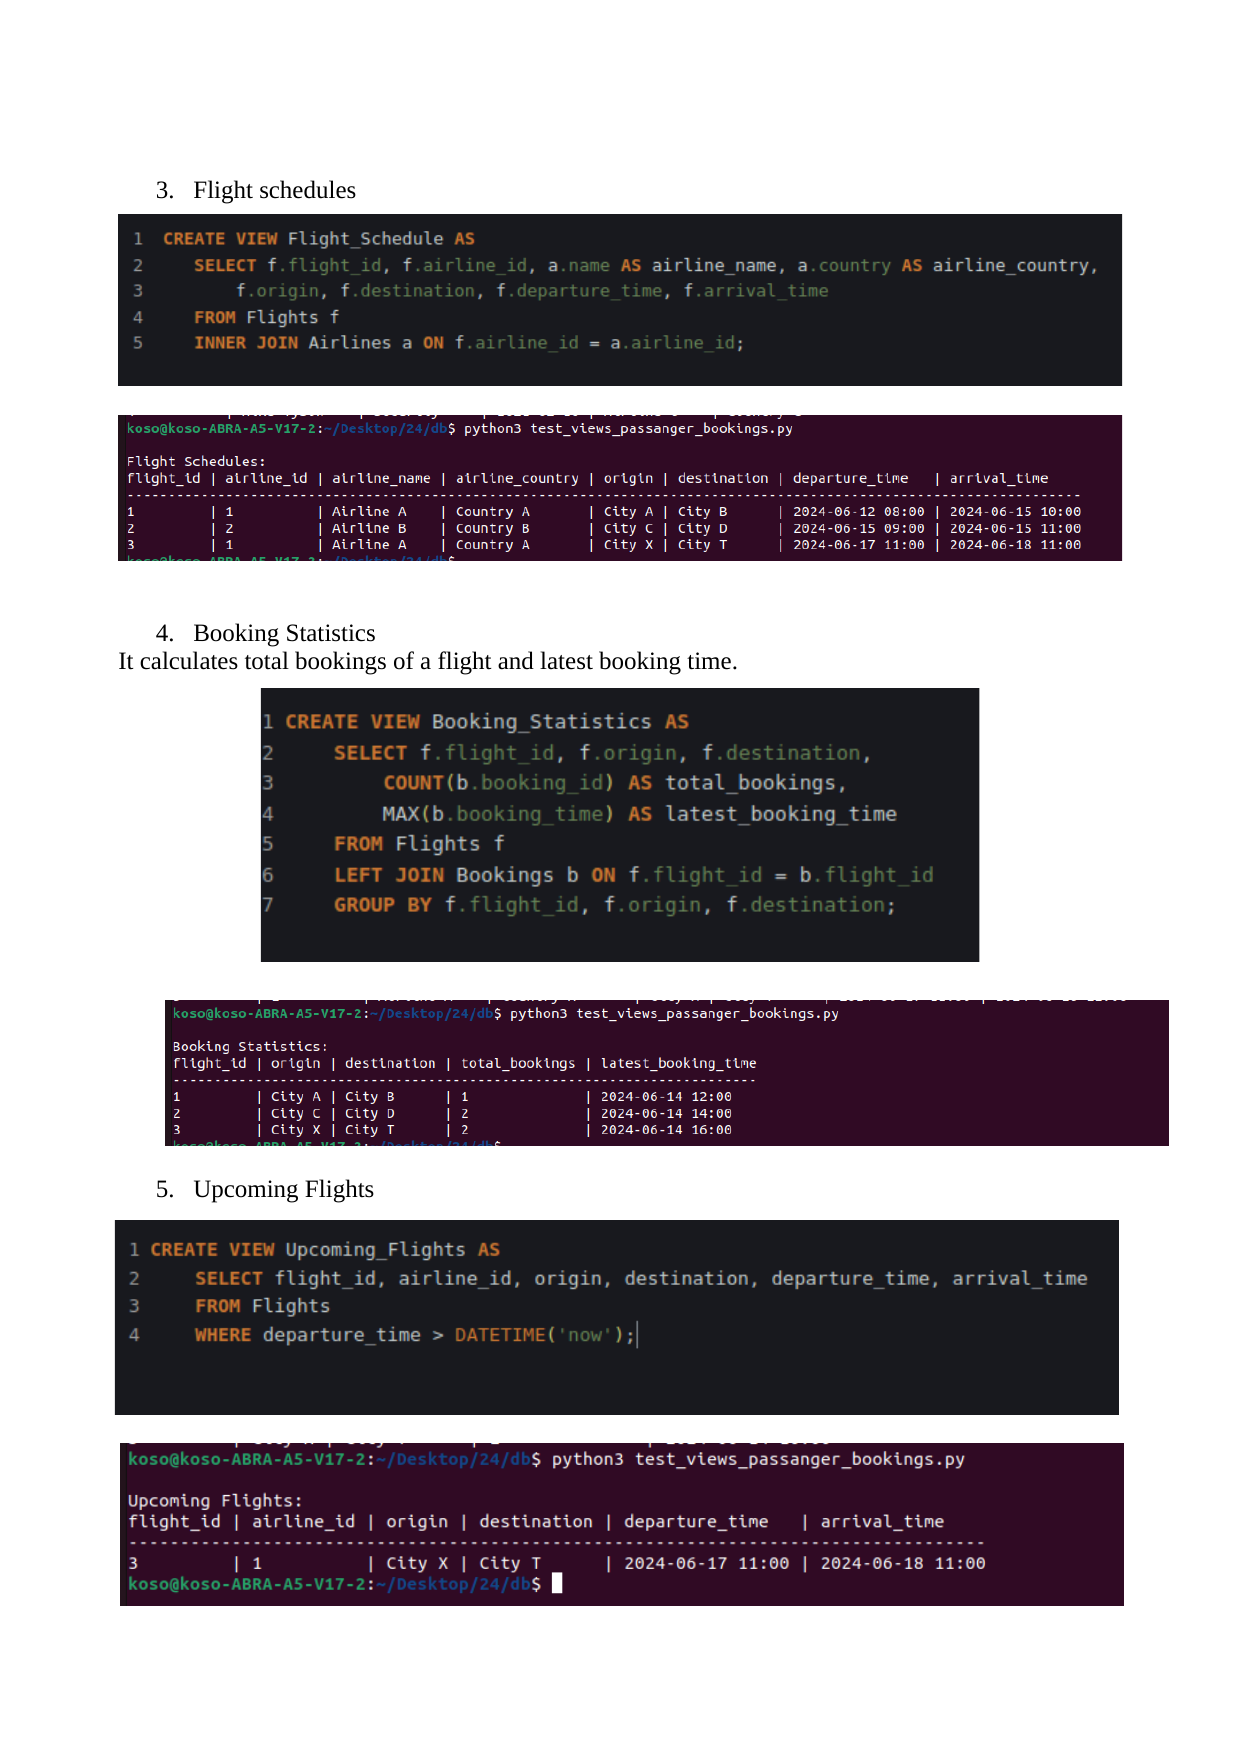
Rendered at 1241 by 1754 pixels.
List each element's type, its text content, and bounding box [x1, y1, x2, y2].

picture [114, 1220, 1119, 1415]
list Flight schedules [156, 176, 1122, 204]
picture [165, 1000, 1169, 1146]
list Upcoming Flights [156, 1174, 1122, 1203]
list Booking Statistics [156, 618, 1122, 646]
text It calculates total bookings of a flight and latest booking time. [118, 646, 1122, 675]
picture [118, 415, 1123, 561]
picture [120, 1443, 1124, 1606]
picture [118, 214, 1123, 386]
picture [260, 688, 980, 962]
